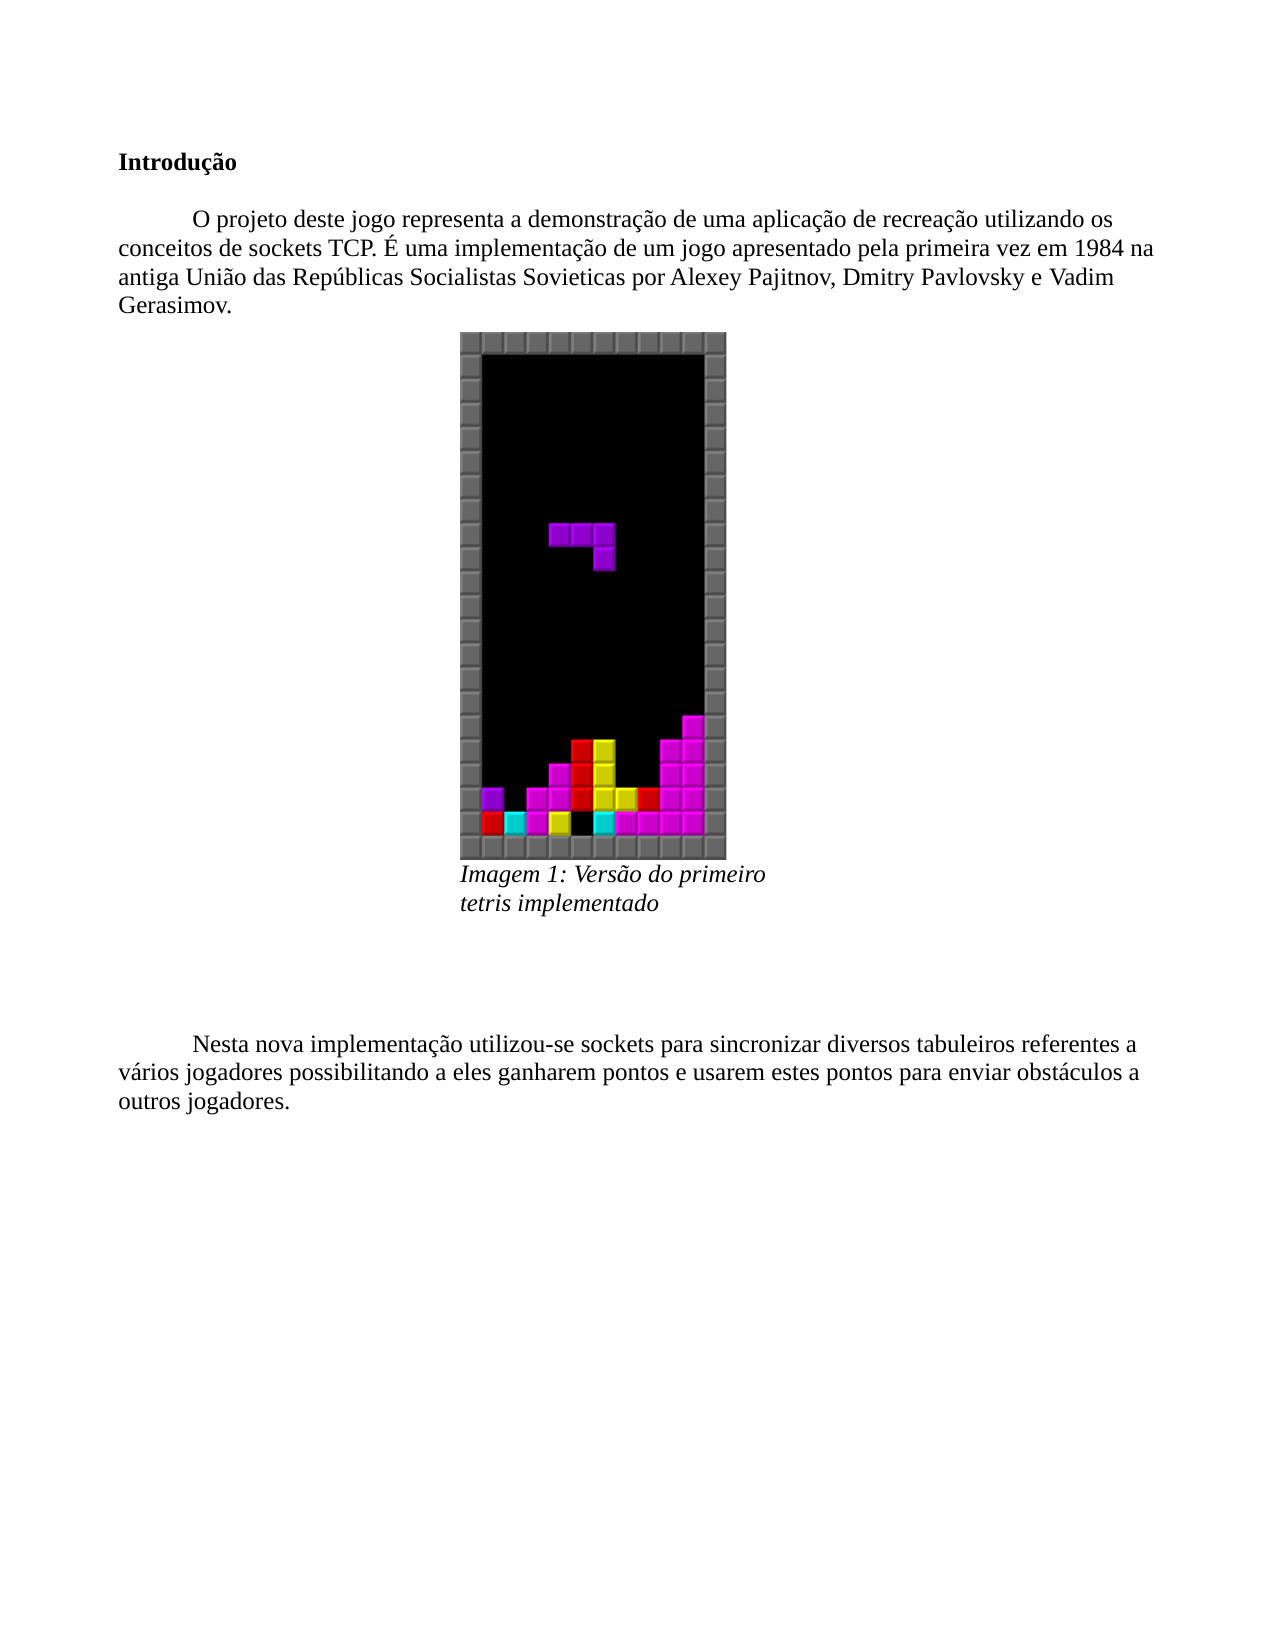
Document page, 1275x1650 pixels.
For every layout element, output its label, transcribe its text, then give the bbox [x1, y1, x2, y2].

text Imagem 1: Versão do primeiro tetris implementado [460, 332, 815, 917]
text O projeto deste jogo representa a demonstração de uma aplicação de recreação utilizando os conceitos de sockets TCP. É uma implementação de um jogo apresentado pela primeira vez em 1984 na antiga União das Repúblicas Socialistas Sovieticas por Alexey Pajitnov, Dmitry Pavlovsky e Vadim Gerasimov. [118, 204, 1157, 319]
picture [460, 332, 727, 860]
text Introdução [118, 147, 1157, 176]
text Nesta nova implementação utilizou-se sockets para sincronizar diversos tabuleiros referentes a vários jogadores possibilitando a eles ganharem pontos e usarem estes pontos para enviar obstáculos a outros jogadores. [118, 1029, 1157, 1115]
